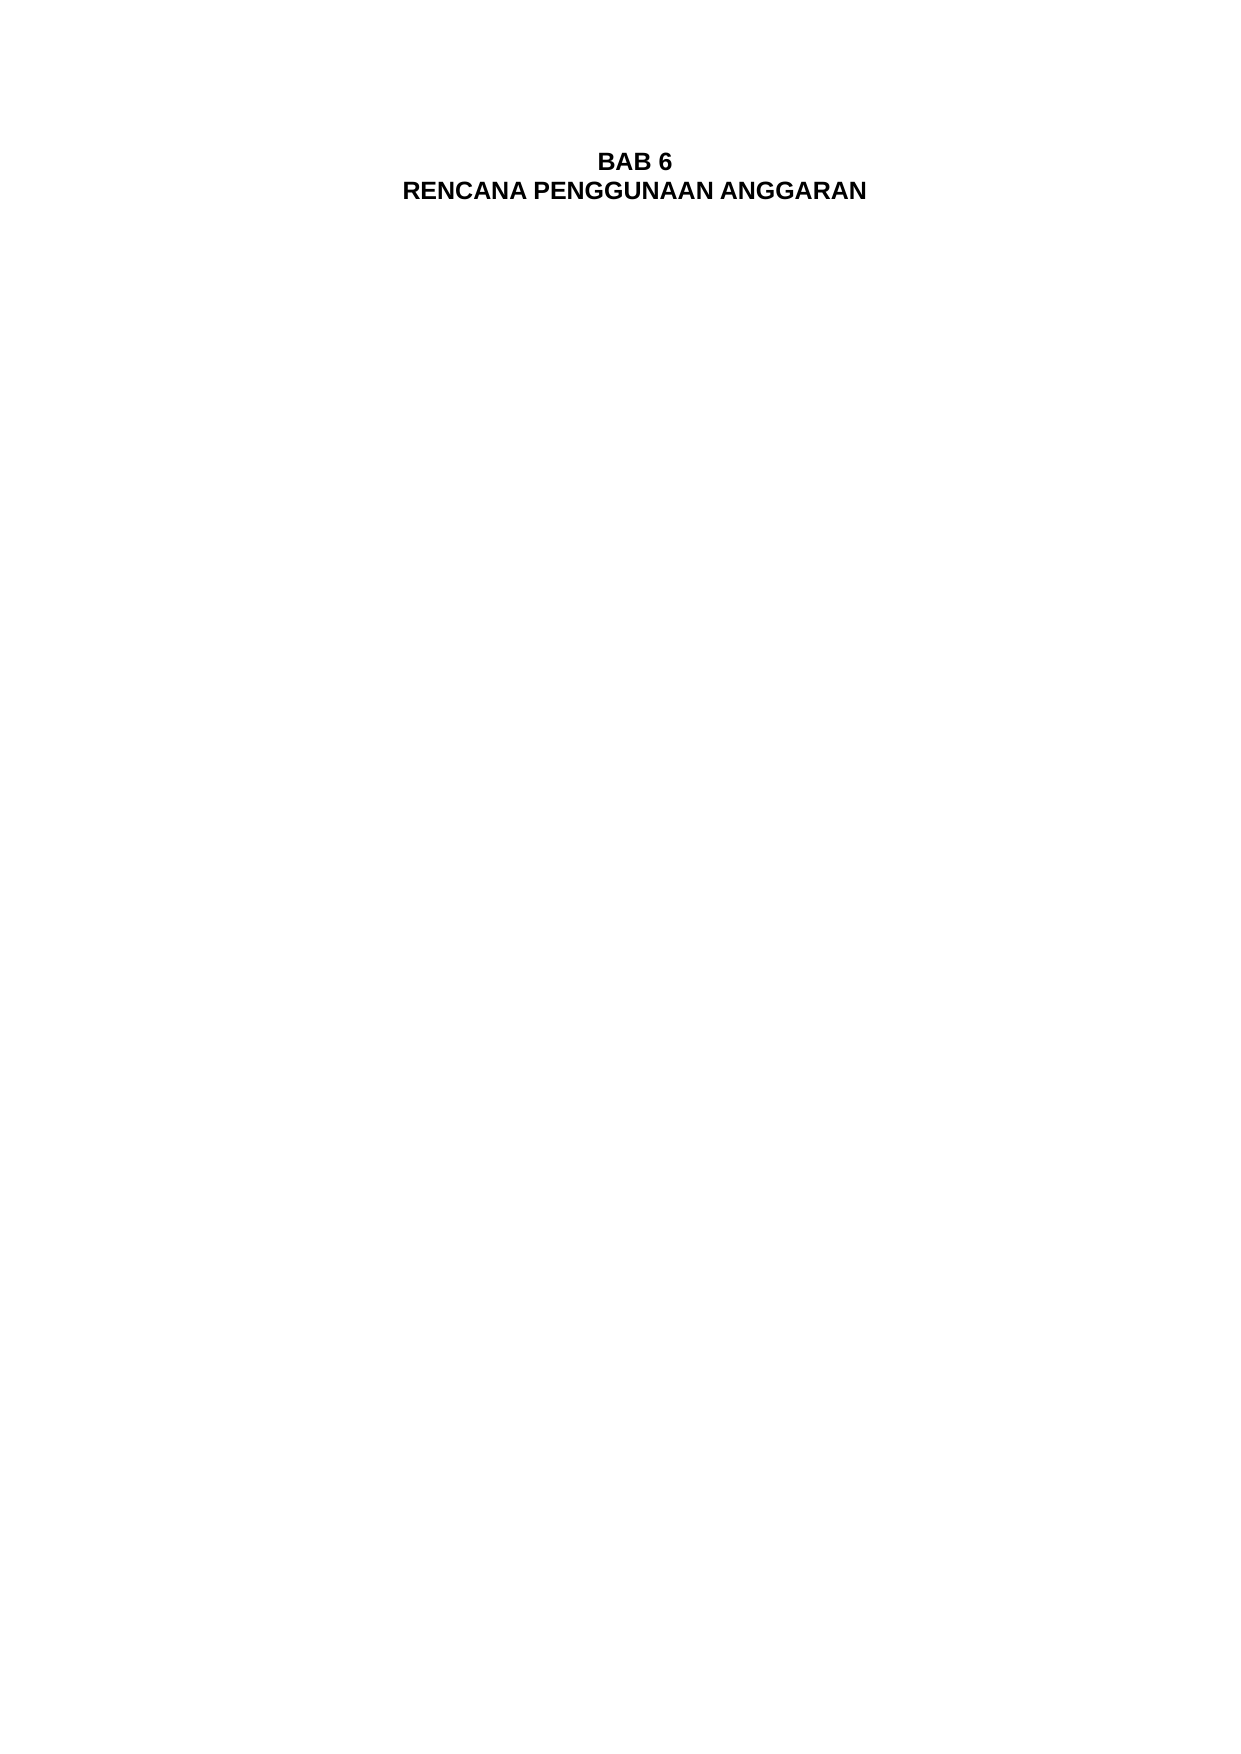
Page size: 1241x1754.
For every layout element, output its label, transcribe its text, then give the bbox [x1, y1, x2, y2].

text BAB 6 [147, 147, 1122, 176]
text RENCANA PENGGUNAAN ANGGARAN [147, 176, 1122, 204]
